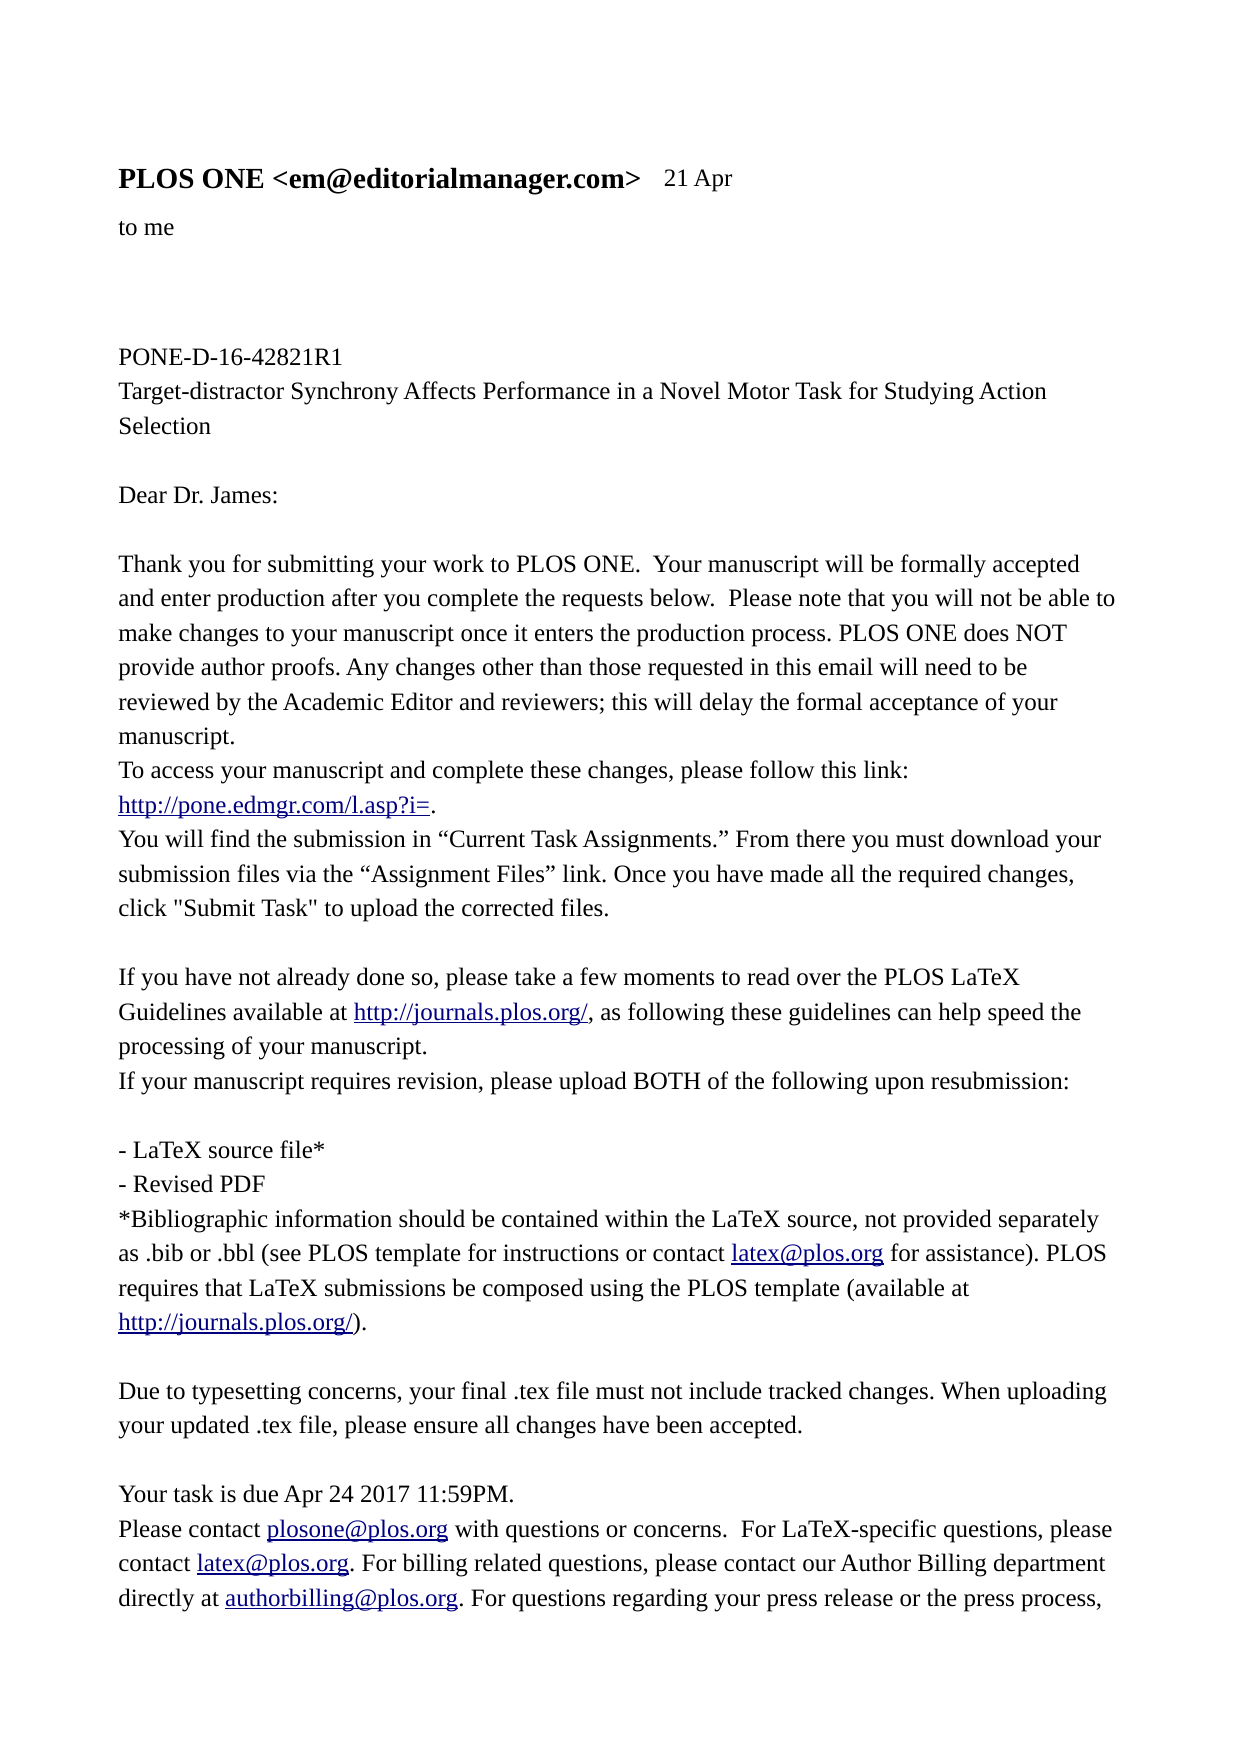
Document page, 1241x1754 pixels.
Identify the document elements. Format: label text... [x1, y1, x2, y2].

table_header to me [118, 213, 193, 243]
table_header PLOS ONE <em@editorialmanager.com> [118, 147, 659, 207]
table_header [118, 147, 663, 208]
table_header [121, 213, 201, 244]
table_header 21 Apr [664, 147, 876, 208]
text PONE-D-16-42821R1 Target-distractor Synchrony Affects Performance in a Novel Motor Task for Studying Action Selection Dear Dr. James: Thank you for submitting your work to PLOS ONE. Your manuscript will be formally accepted and enter production after you complete the requests below. Please note that you will not be able to make changes to your manuscript once it enters the production process. PLOS ONE does NOT provide author proofs. Any changes other than those requested in this email will need to be reviewed by the Academic Editor and reviewers; this will delay the formal acceptance of your manuscript. To access your manuscript and complete these changes, please follow this link: http://pone.edmgr.com/l.asp?i=. You will find the submission in “Current Task Assignments.” From there you must download your submission files via the “Assignment Files” link. Once you have made all the required changes, click "Submit Task" to upload the corrected files. If you have not already done so, please take a few moments to read over the PLOS LaTeX Guidelines available at http://journals.plos.org/, as following these guidelines can help speed the processing of your manuscript. If your manuscript requires revision, please upload BOTH of the following upon resubmission: - LaTeX source file* - Revised PDF *Bibliographic information should be contained within the LaTeX source, not provided separately as .bib or .bbl (see PLOS template for instructions or contact latex@plos.org for assistance). PLOS requires that LaTeX submissions be composed using the PLOS template (available at http://journals.plos.org/). Due to typesetting concerns, your final .tex file must not include tracked changes. When uploading your updated .tex file, please ensure all changes have been accepted. Your task is due Apr 24 2017 11:59PM. Please contact plosone@plos.org with questions or concerns. For LaTeX-specific questions, please contact latex@plos.org. For billing related questions, please contact our Author Billing department directly at authorbilling@plos.org. For questions regarding your press release or the press process, [118, 342, 1122, 1612]
